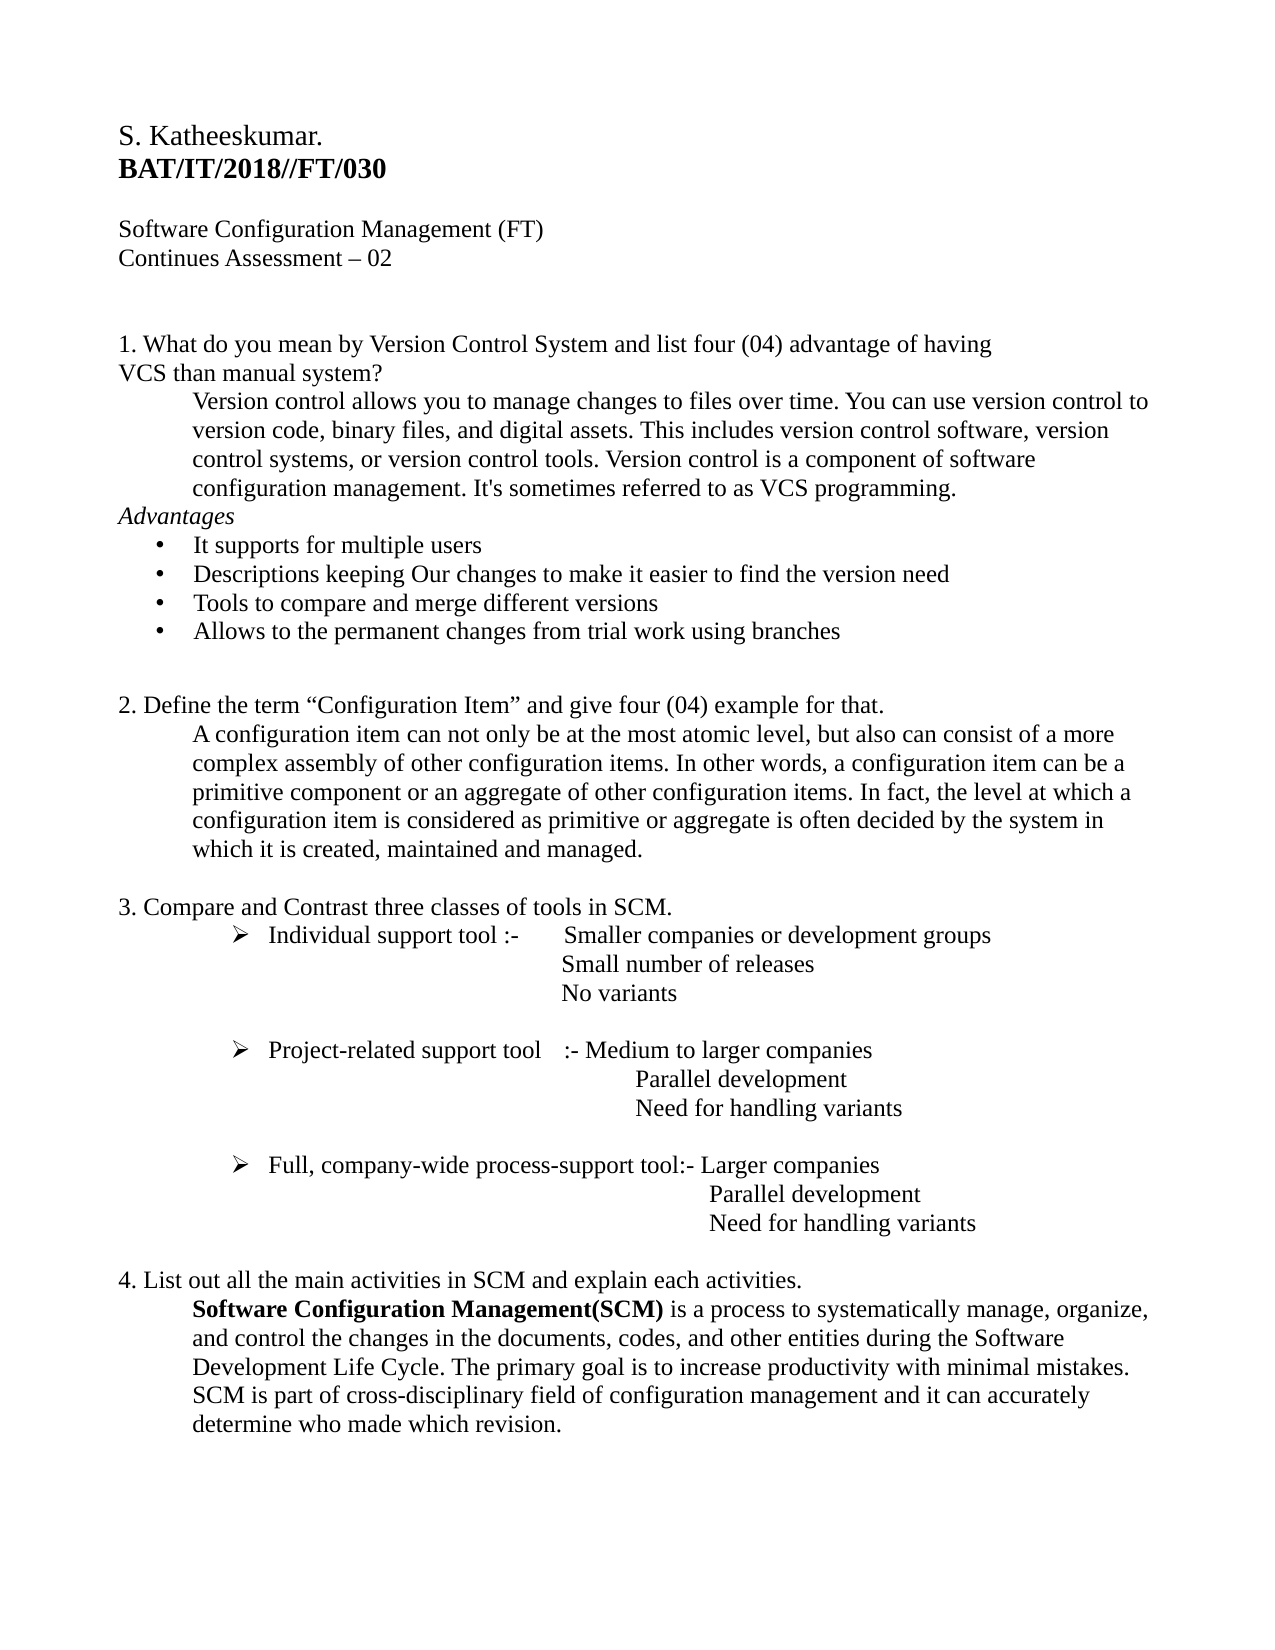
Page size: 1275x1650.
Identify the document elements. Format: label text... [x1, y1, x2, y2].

text A configuration item can not only be at the most atomic level, but also can consist of a more complex assembly of other configuration items. In other words, a configuration item can be a primitive component or an aggregate of other configuration items. In fact, the level at which a configuration item is considered as primitive or aggregate is often decided by the system in which it is created, maintained and managed. [118, 719, 1157, 863]
list Allows to the permanent changes from trial work using branches [156, 616, 1157, 645]
text 1. What do you mean by Version Control System and list four (04) advantage of having [118, 329, 1157, 358]
text 2. Define the term “Configuration Item” and give four (04) example for that. [118, 691, 1157, 719]
list Project-related support tool :- Medium to larger companies [231, 1036, 1157, 1064]
text Version control allows you to manage changes to files over time. You can use version control to version code, binary files, and digital assets. This includes version control software, version control systems, or version control tools. Version control is a component of software configuration management. It's sometimes referred to as VCS programming. [118, 386, 1157, 501]
text Continues Assessment – 02 [118, 243, 1157, 271]
text Small number of releases [118, 949, 1157, 978]
text BAT/IT/2018//FT/030 [118, 152, 1157, 185]
text Advantages [118, 501, 1157, 530]
text S. Katheeskumar. [118, 118, 1157, 152]
list Descriptions keeping Our changes to make it easier to find the version need [156, 559, 1157, 588]
text VCS than manual system? [118, 358, 1157, 386]
text 3. Compare and Contrast three classes of tools in SCM. [118, 892, 1157, 921]
text Parallel development [118, 1179, 1157, 1208]
list Full, company-wide process-support tool:- Larger companies [231, 1151, 1157, 1179]
list Individual support tool :- Smaller companies or development groups [231, 921, 1157, 949]
text Need for handling variants [118, 1208, 1157, 1237]
text Parallel development [118, 1064, 1157, 1093]
list It supports for multiple users [156, 530, 1157, 559]
list Tools to compare and merge different versions [156, 588, 1157, 616]
text 4. List out all the main activities in SCM and explain each activities. [118, 1266, 1157, 1294]
text No variants [118, 978, 1157, 1007]
text Software Configuration Management (FT) [118, 214, 1157, 243]
text Software Configuration Management(SCM) is a process to systematically manage, organize, and control the changes in the documents, codes, and other entities during the Software Development Life Cycle. The primary goal is to increase productivity with minimal mistakes. SCM is part of cross-disciplinary field of configuration management and it can accurately determine who made which revision. [118, 1294, 1157, 1438]
text Need for handling variants [118, 1093, 1157, 1122]
